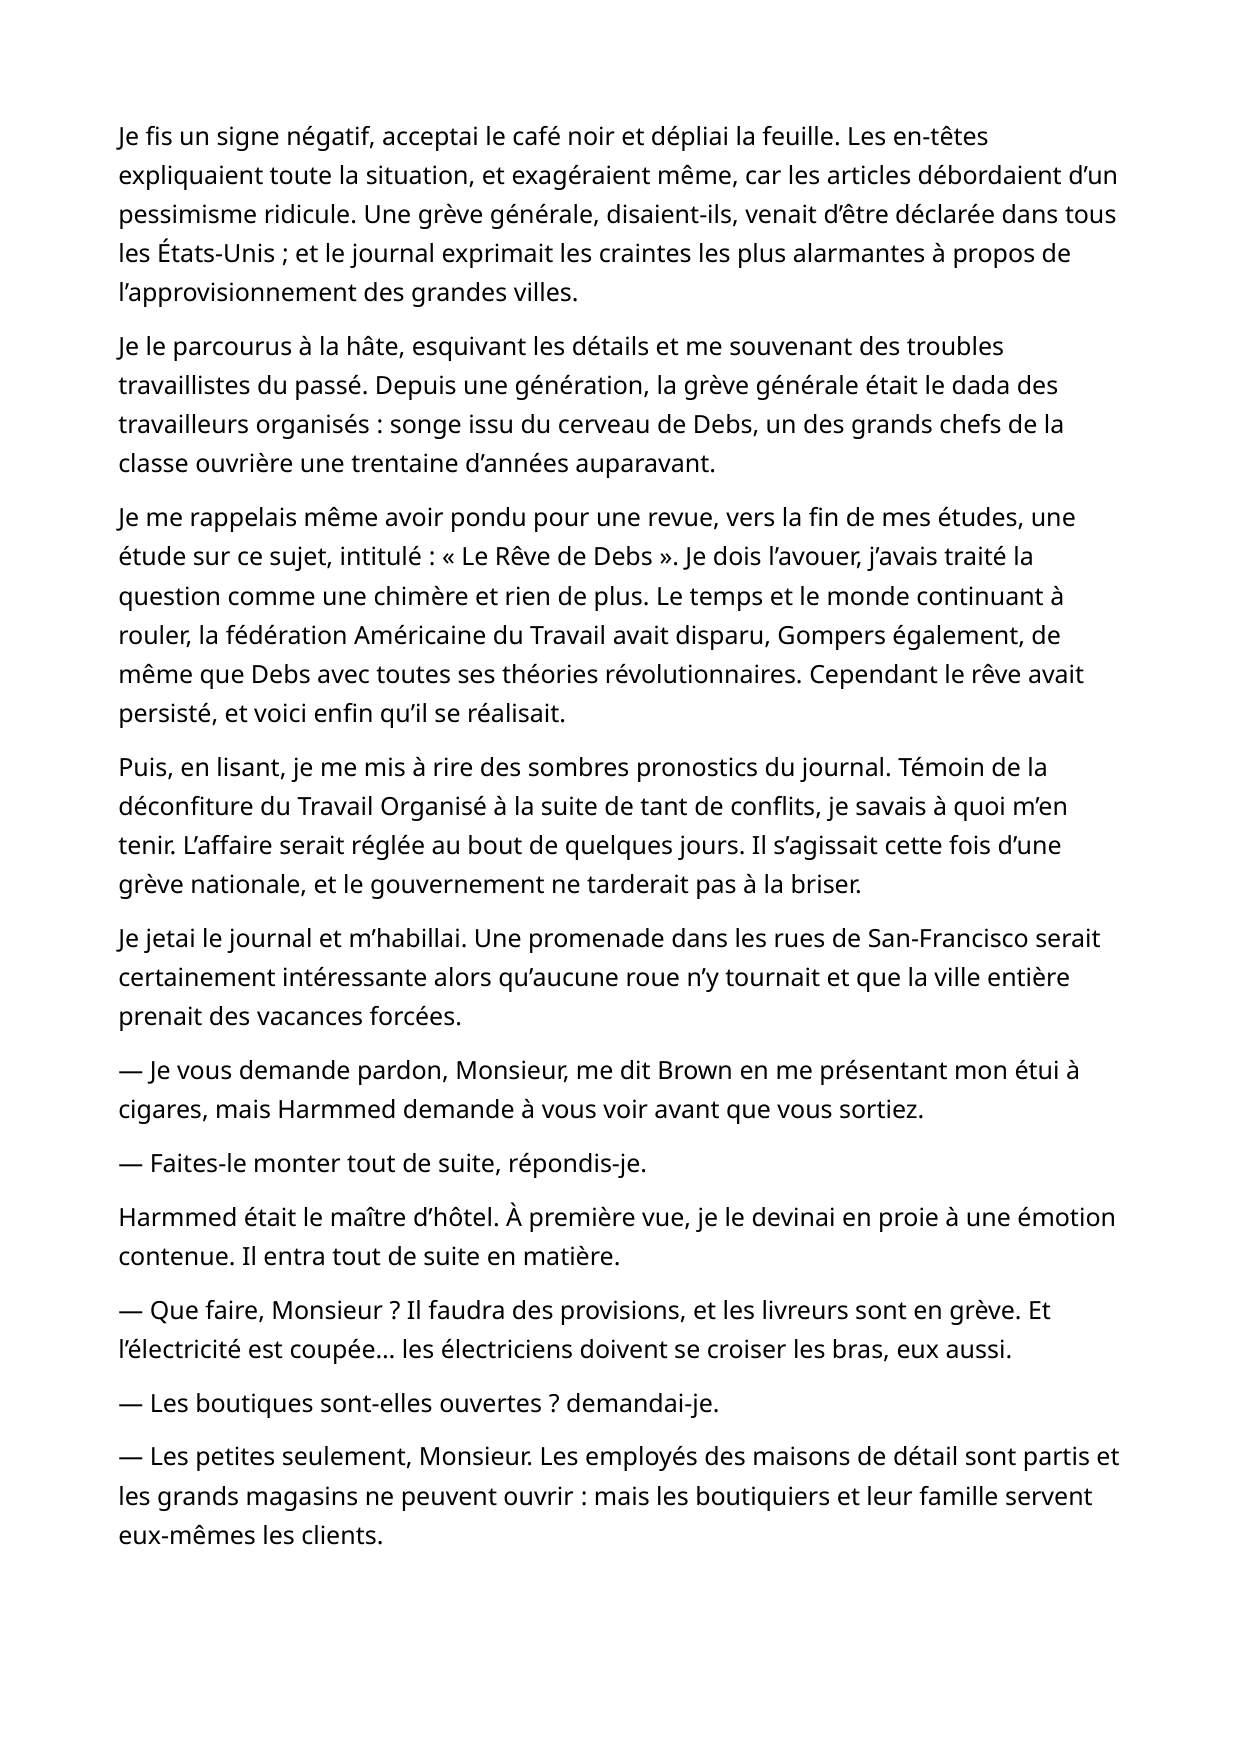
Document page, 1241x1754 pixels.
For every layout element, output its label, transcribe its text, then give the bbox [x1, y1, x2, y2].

text Puis, en lisant, je me mis à rire des sombres pronostics du journal. Témoin de la déconfiture du Travail Organisé à la suite de tant de conflits, je savais à quoi m’en tenir. L’affaire serait réglée au bout de quelques jours. Il s’agissait cette fois d’une grève nationale, et le gouvernement ne tarderait pas à la briser. [118, 749, 1122, 901]
text Je fis un signe négatif, acceptai le café noir et dépliai la feuille. Les en-têtes expliquaient toute la situation, et exagéraient même, car les articles débordaient d’un pessimisme ridicule. Une grève générale, disaient-ils, venait d’être déclarée dans tous les États-Unis ; et le journal exprimait les craintes les plus alarmantes à propos de l’approvisionnement des grandes villes. [118, 118, 1122, 309]
text Harmmed était le maître d’hôtel. À première vue, je le devinai en proie à une émotion contenue. Il entra tout de suite en matière. [118, 1199, 1122, 1273]
text Je le parcourus à la hâte, esquivant les détails et me souvenant des troubles travaillistes du passé. Depuis une génération, la grève générale était le dada des travailleurs organisés : songe issu du cerveau de Debs, un des grands chefs de la classe ouvrière une trentaine d’années auparavant. [118, 328, 1122, 480]
text — Les petites seulement, Monsieur. Les employés des maisons de détail sont partis et les grands magasins ne peuvent ouvrir : mais les boutiquiers et leur famille servent eux-mêmes les clients. [118, 1439, 1122, 1551]
text Je me rappelais même avoir pondu pour une revue, vers la fin de mes études, une étude sur ce sujet, intitulé : « Le Rêve de Debs ». Je dois l’avouer, j’avais traité la question comme une chimère et rien de plus. Le temps et le monde continuant à rouler, la fédération Américaine du Travail avait disparu, Gompers également, de même que Debs avec toutes ses théories révolutionnaires. Cependant le rêve avait persisté, et voici enfin qu’il se réalisait. [118, 500, 1122, 730]
text — Faites-le monter tout de suite, répondis-je. [118, 1146, 1122, 1180]
text — Que faire, Monsieur ? Il faudra des provisions, et les livreurs sont en grève. Et l’électricité est coupée… les électriciens doivent se croiser les bras, eux aussi. [118, 1292, 1122, 1366]
text — Les boutiques sont-elles ouvertes ? demandai-je. [118, 1385, 1122, 1419]
text Je jetai le journal et m’habillai. Une promenade dans les rues de San-Francisco serait certainement intéressante alors qu’aucune roue n’y tournait et que la ville entière prenait des vacances forcées. [118, 921, 1122, 1033]
text — Je vous demande pardon, Monsieur, me dit Brown en me présentant mon étui à cigares, mais Harmmed demande à vous voir avant que vous sortiez. [118, 1053, 1122, 1126]
